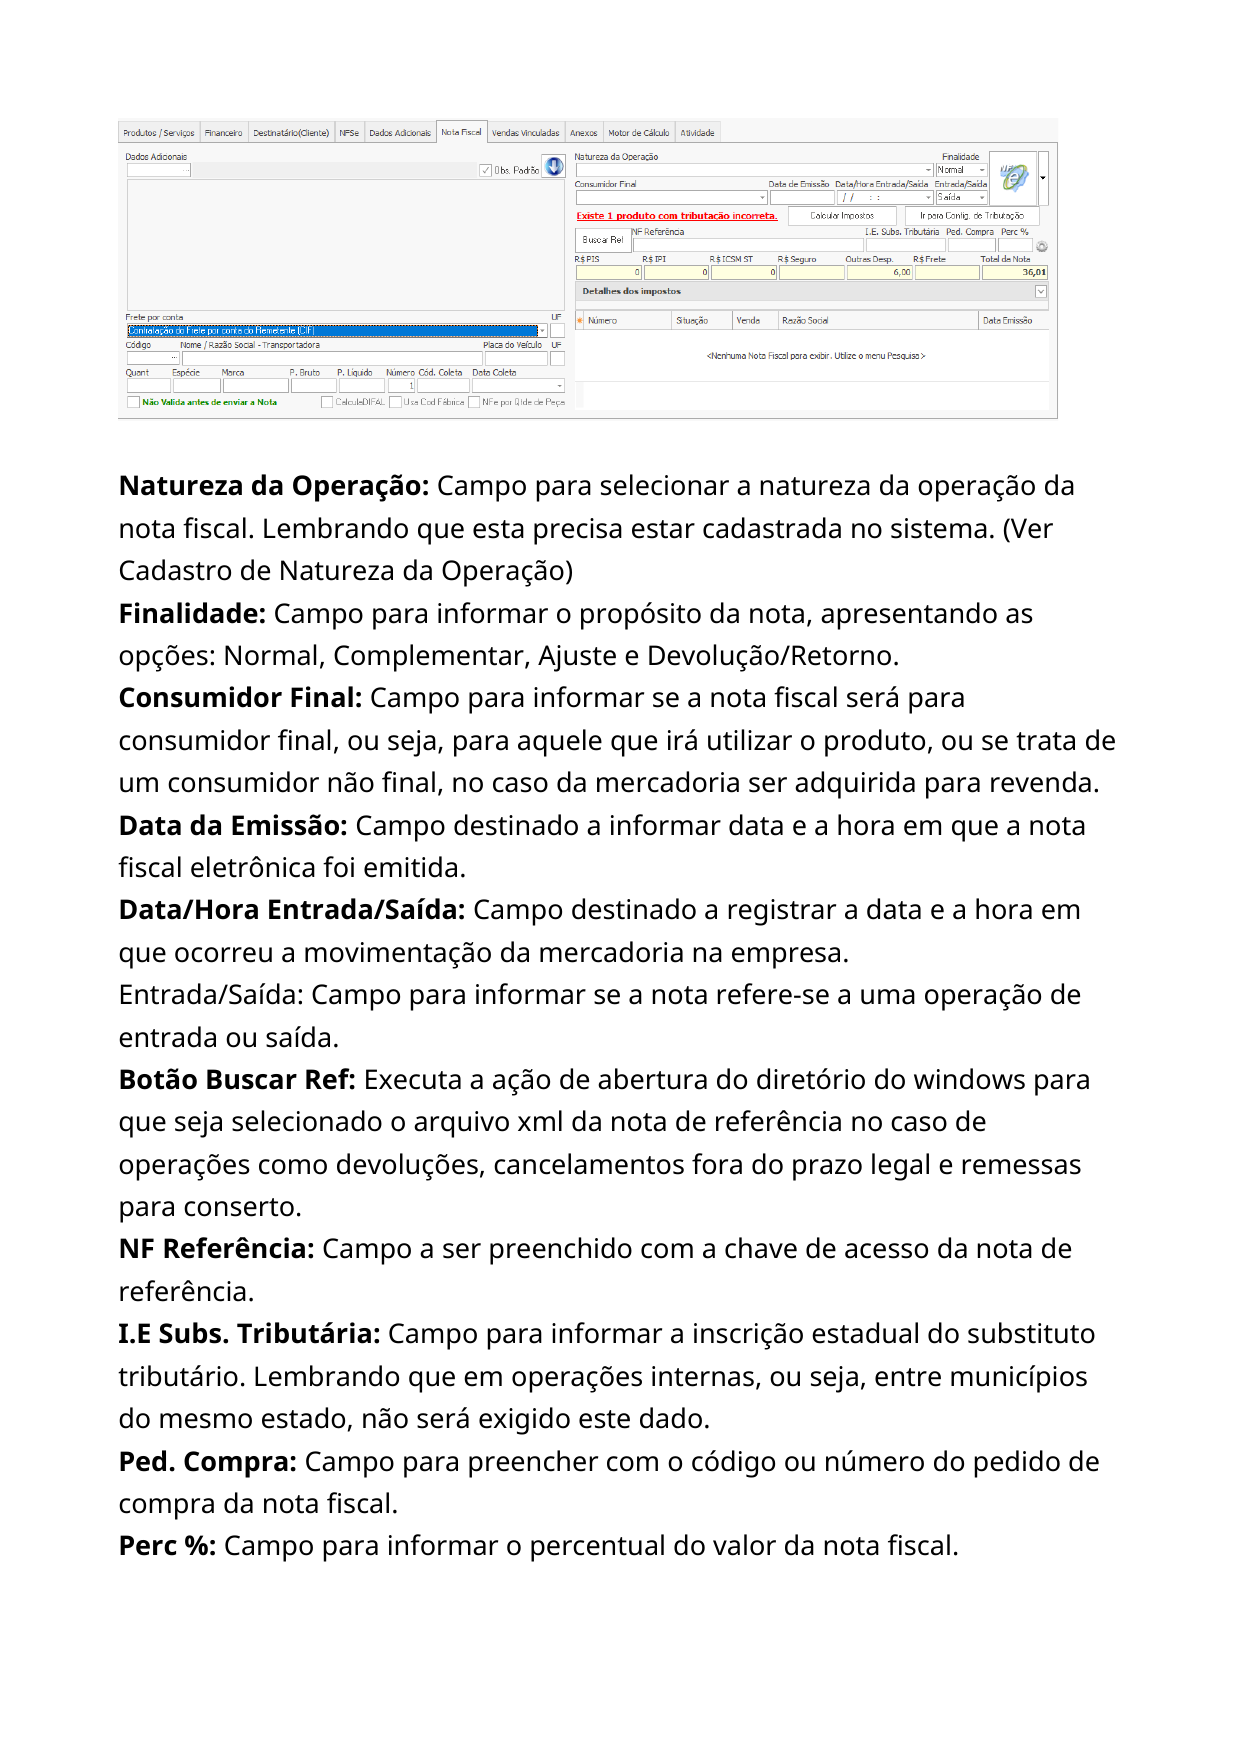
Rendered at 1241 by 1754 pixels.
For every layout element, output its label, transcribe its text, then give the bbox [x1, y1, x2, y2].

text NF Referência: Campo a ser preenchido com a chave de acesso da nota de referência. [118, 1230, 1122, 1309]
text Data/Hora Entrada/Saída: Campo destinado a registrar a data e a hora em que ocorreu a movimentação da mercadoria na empresa. [118, 891, 1122, 970]
text Finalidade: Campo para informar o propósito da nota, apresentando as opções: Normal, Complementar, Ajuste e Devolução/Retorno. [118, 594, 1122, 673]
text Botão Buscar Ref: Executa a ação de abertura do diretório do windows para que seja selecionado o arquivo xml da nota de referência no caso de operações como devoluções, cancelamentos fora do prazo legal e remessas para conserto. [118, 1060, 1122, 1224]
text Data da Emissão: Campo destinado a informar data e a hora em que a nota fiscal eletrônica foi emitida. [118, 806, 1122, 885]
text Ped. Compra: Campo para preencher com o código ou número do pedido de compra da nota fiscal. [118, 1442, 1122, 1521]
text Consumidor Final: Campo para informar se a nota fiscal será para consumidor final, ou seja, para aquele que irá utilizar o produto, ou se trata de um consumidor não final, no caso da mercadoria ser adquirida para revenda. [118, 679, 1122, 801]
text Perc %: Campo para informar o percentual do valor da nota fiscal. [118, 1527, 1122, 1564]
text Natureza da Operação: Campo para selecionar a natureza da operação da nota fiscal. Lembrando que esta precisa estar cadastrada no sistema. (Ver Cadastro de Natureza da Operação) [118, 467, 1122, 588]
text I.E Subs. Tributária: Campo para informar a inscrição estadual do substituto tributário. Lembrando que em operações internas, ou seja, entre municípios do mesmo estado, não será exigido este dado. [118, 1315, 1122, 1436]
text Entrada/Saída: Campo para informar se a nota refere-se a uma operação de entrada ou saída. [118, 976, 1122, 1055]
picture [118, 118, 1059, 421]
